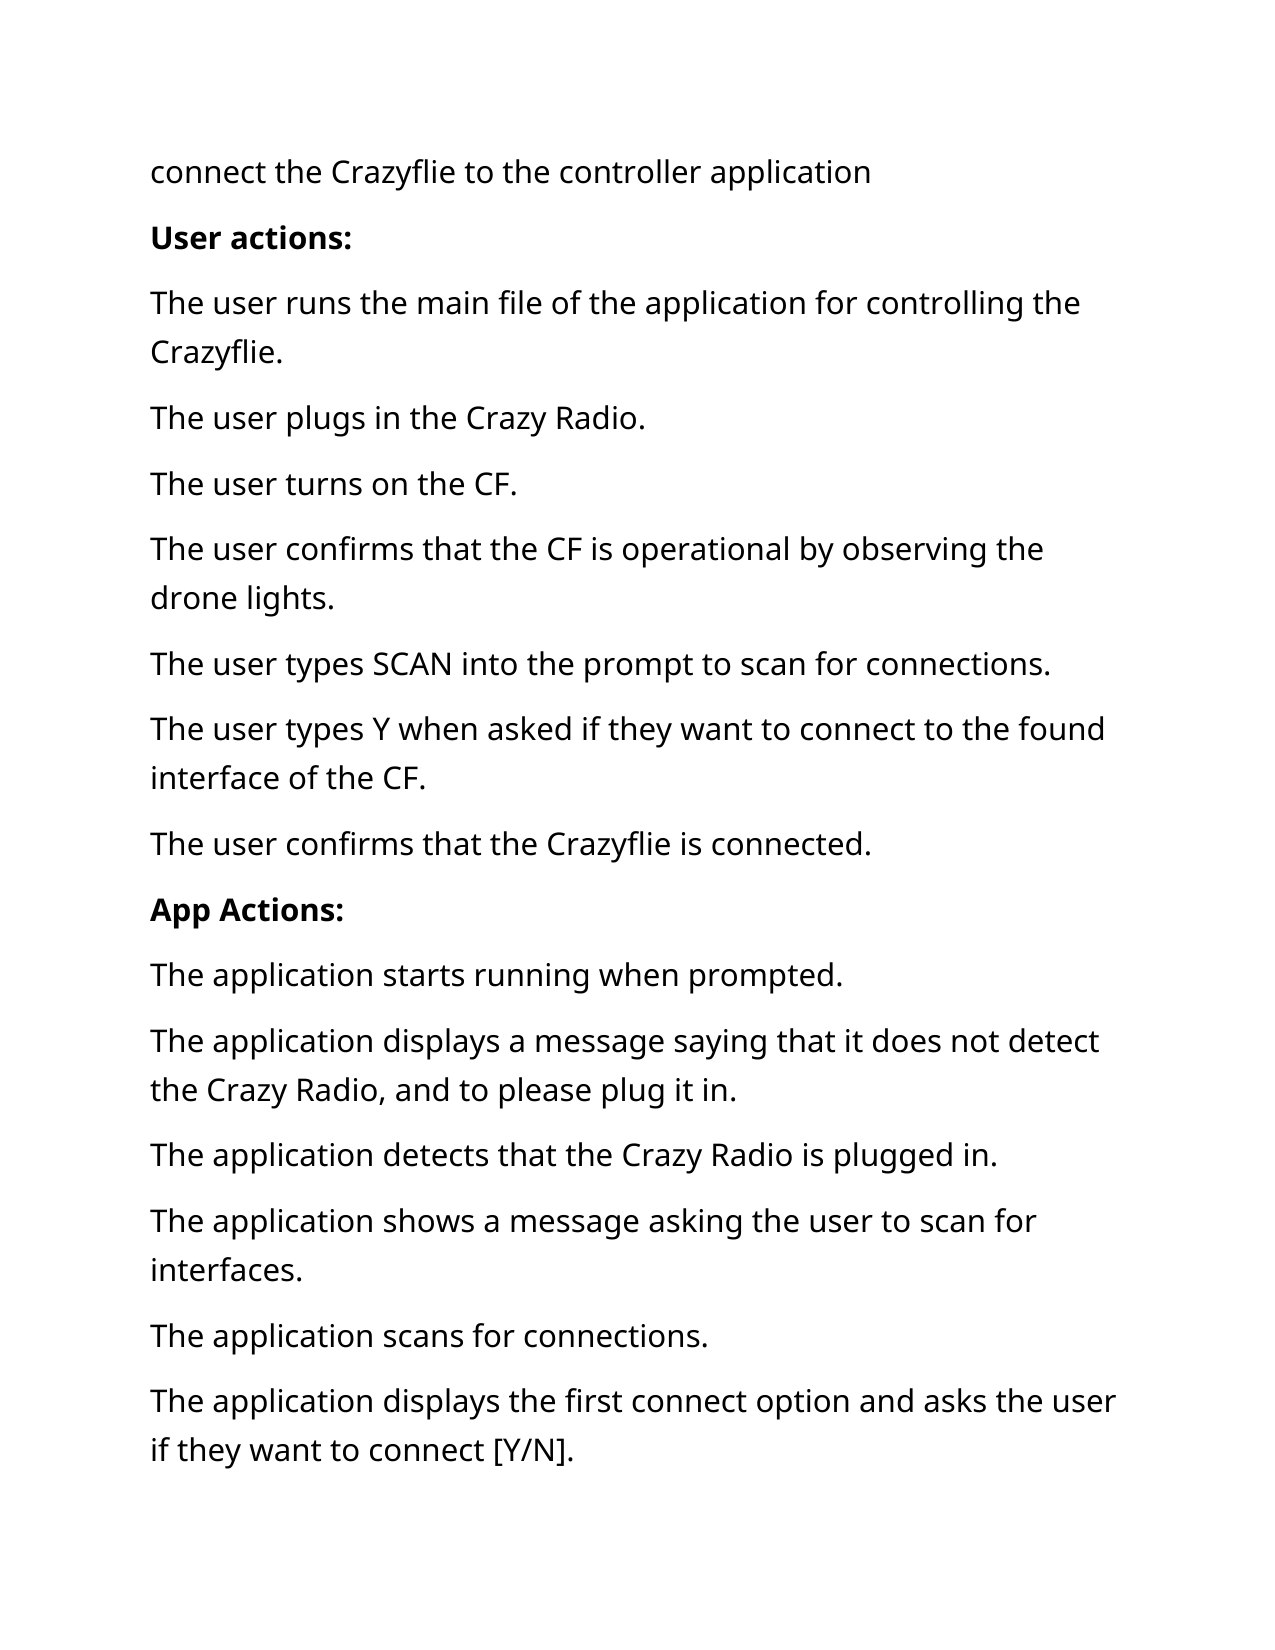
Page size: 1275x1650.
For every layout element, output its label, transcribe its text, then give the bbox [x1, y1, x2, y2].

text The user turns on the CF. [150, 461, 1125, 504]
text The user confirms that the CF is operational by observing the drone lights. [150, 527, 1125, 619]
text The user types SCAN into the prompt to scan for connections. [150, 642, 1125, 684]
text The user plugs in the Crazy Radio. [150, 396, 1125, 438]
text The application displays a message saying that it does not detect the Crazy Radio, and to please plug it in. [150, 1019, 1125, 1110]
text The application scans for connections. [150, 1313, 1125, 1356]
text connect the Crazyflie to the controller application [150, 150, 1125, 193]
text The application displays the first connect option and asks the user if they want to connect [Y/N]. [150, 1379, 1125, 1471]
text The user types Y when asked if they want to connect to the found interface of the CF. [150, 707, 1125, 799]
text The user confirms that the Crazyflie is connected. [150, 822, 1125, 864]
text User actions: [150, 216, 1125, 258]
text The application shows a message asking the user to scan for interfaces. [150, 1199, 1125, 1291]
text The application detects that the Crazy Radio is plugged in. [150, 1133, 1125, 1176]
text The user runs the main file of the application for controlling the Crazyflie. [150, 281, 1125, 373]
text App Actions: [150, 887, 1125, 930]
text The application starts running when prompted. [150, 953, 1125, 996]
